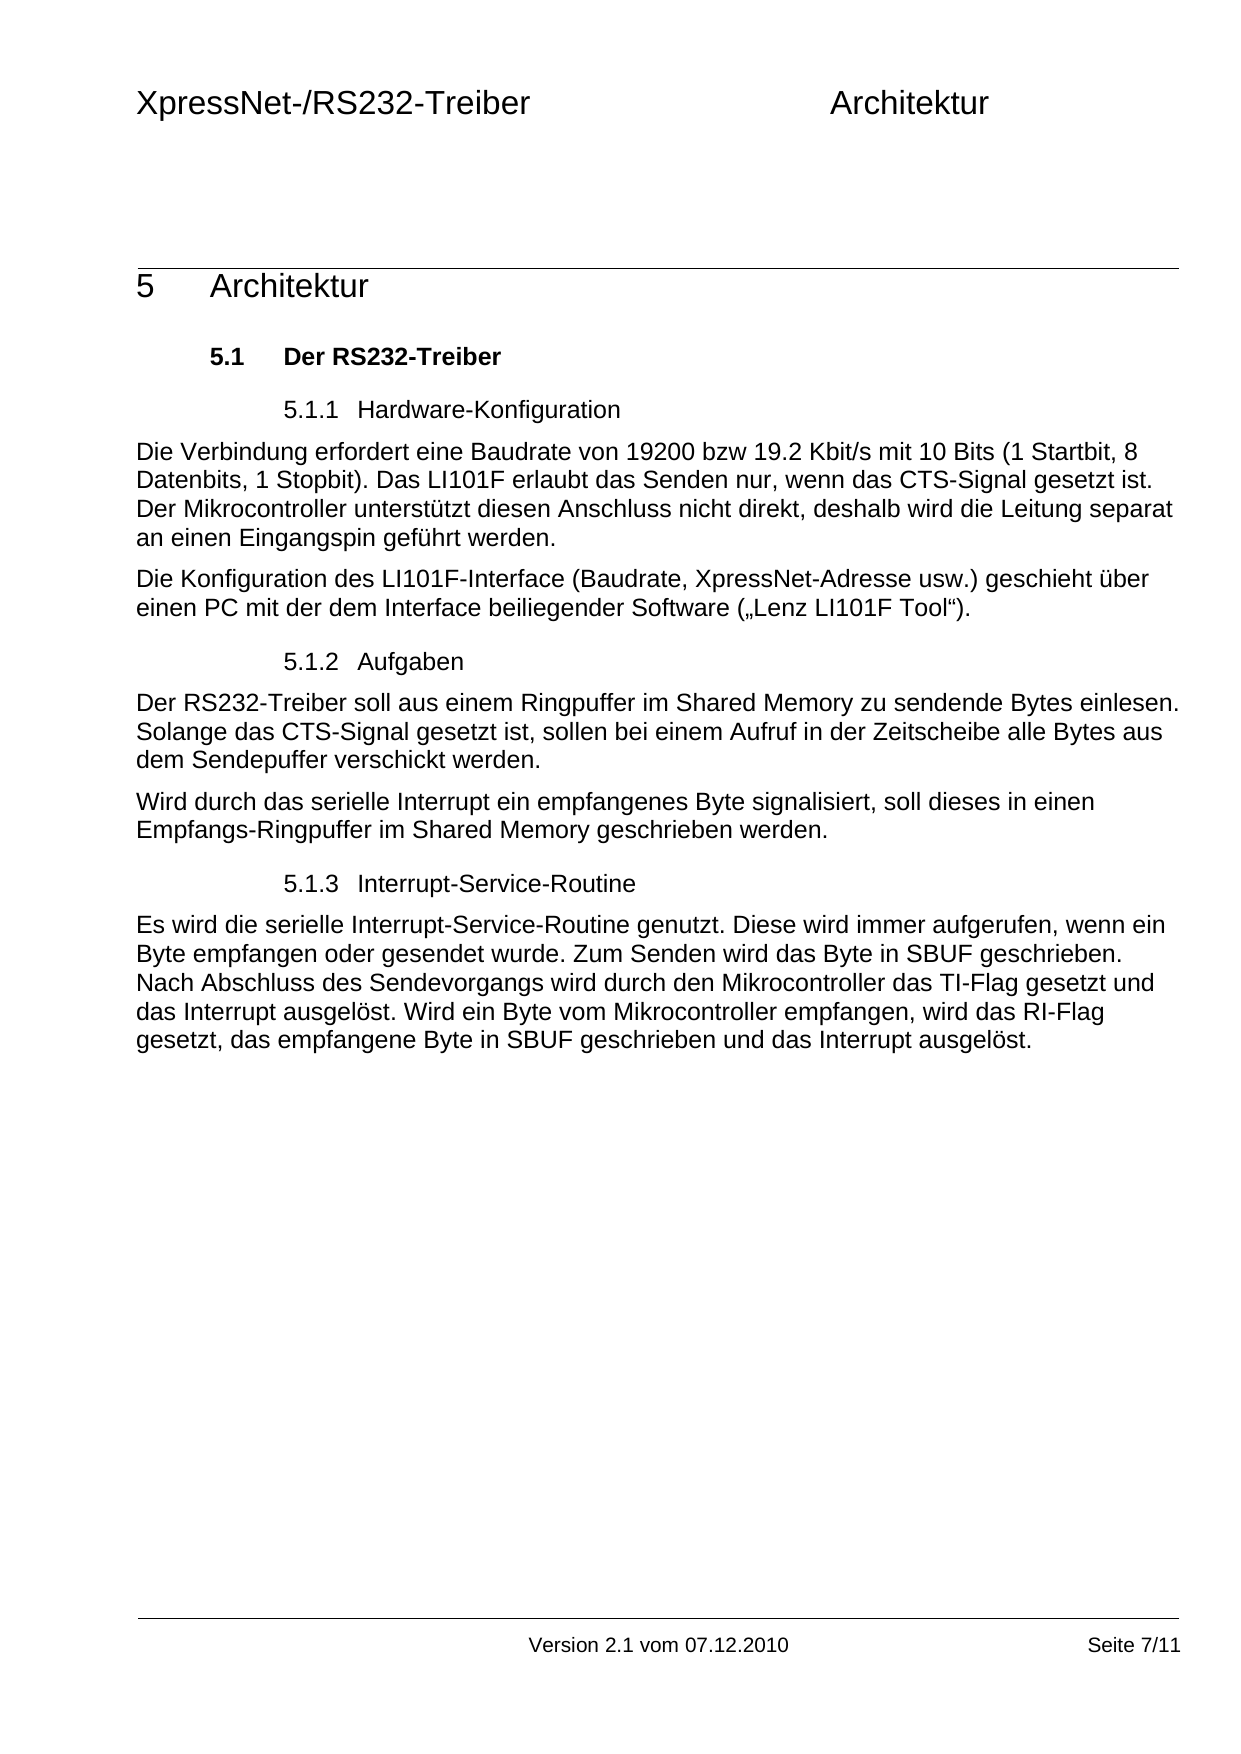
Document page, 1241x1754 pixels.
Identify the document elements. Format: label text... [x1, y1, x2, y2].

text Wird durch das serielle Interrupt ein empfangenes Byte signalisiert, soll dieses in einen Empfangs-Ringpuffer im Shared Memory geschrieben werden. [136, 787, 1181, 844]
subtitle Architektur [136, 289, 1181, 304]
text Die Konfiguration des LI101F-Interface (Baudrate, XpressNet-Adresse usw.) geschieht über einen PC mit der dem Interface beiliegender Software („Lenz LI101F Tool“). [136, 564, 1181, 622]
text Die Verbindung erfordert eine Baudrate von 19200 bzw 19.2 Kbit/s mit 10 Bits (1 Startbit, 8 Datenbits, 1 Stopbit). Das LI101F erlaubt das Senden nur, wenn das CTS-Signal gesetzt ist. Der Mikrocontroller unterstützt diesen Anschluss nicht direkt, deshalb wird die Leitung separat an einen Eingangspin geführt werden. [136, 437, 1181, 552]
subtitle Der RS232-Treiber [209, 342, 1181, 371]
text Es wird die serielle Interrupt-Service-Routine genutzt. Diese wird immer aufgerufen, wenn ein Byte empfangen oder gesendet wurde. Zum Senden wird das Byte in SBUF geschrieben. Nach Abschluss des Sendevorgangs wird durch den Mikrocontroller das TI-Flag gesetzt und das Interrupt ausgelöst. Wird ein Byte vom Mikrocontroller empfangen, wird das RI-Flag gesetzt, das empfangene Byte in SBUF geschrieben und das Interrupt ausgelöst. [136, 911, 1181, 1054]
text Der RS232-Treiber soll aus einem Ringpuffer im Shared Memory zu sendende Bytes einlesen. Solange das CTS-Signal gesetzt ist, sollen bei einem Aufruf in der Zeitscheibe alle Bytes aus dem Sendepuffer verschickt werden. [136, 688, 1181, 774]
subtitle Aufgaben [283, 647, 1181, 676]
subtitle Hardware-Konfiguration [283, 396, 1181, 424]
subtitle Interrupt-Service-Routine [283, 869, 1181, 898]
